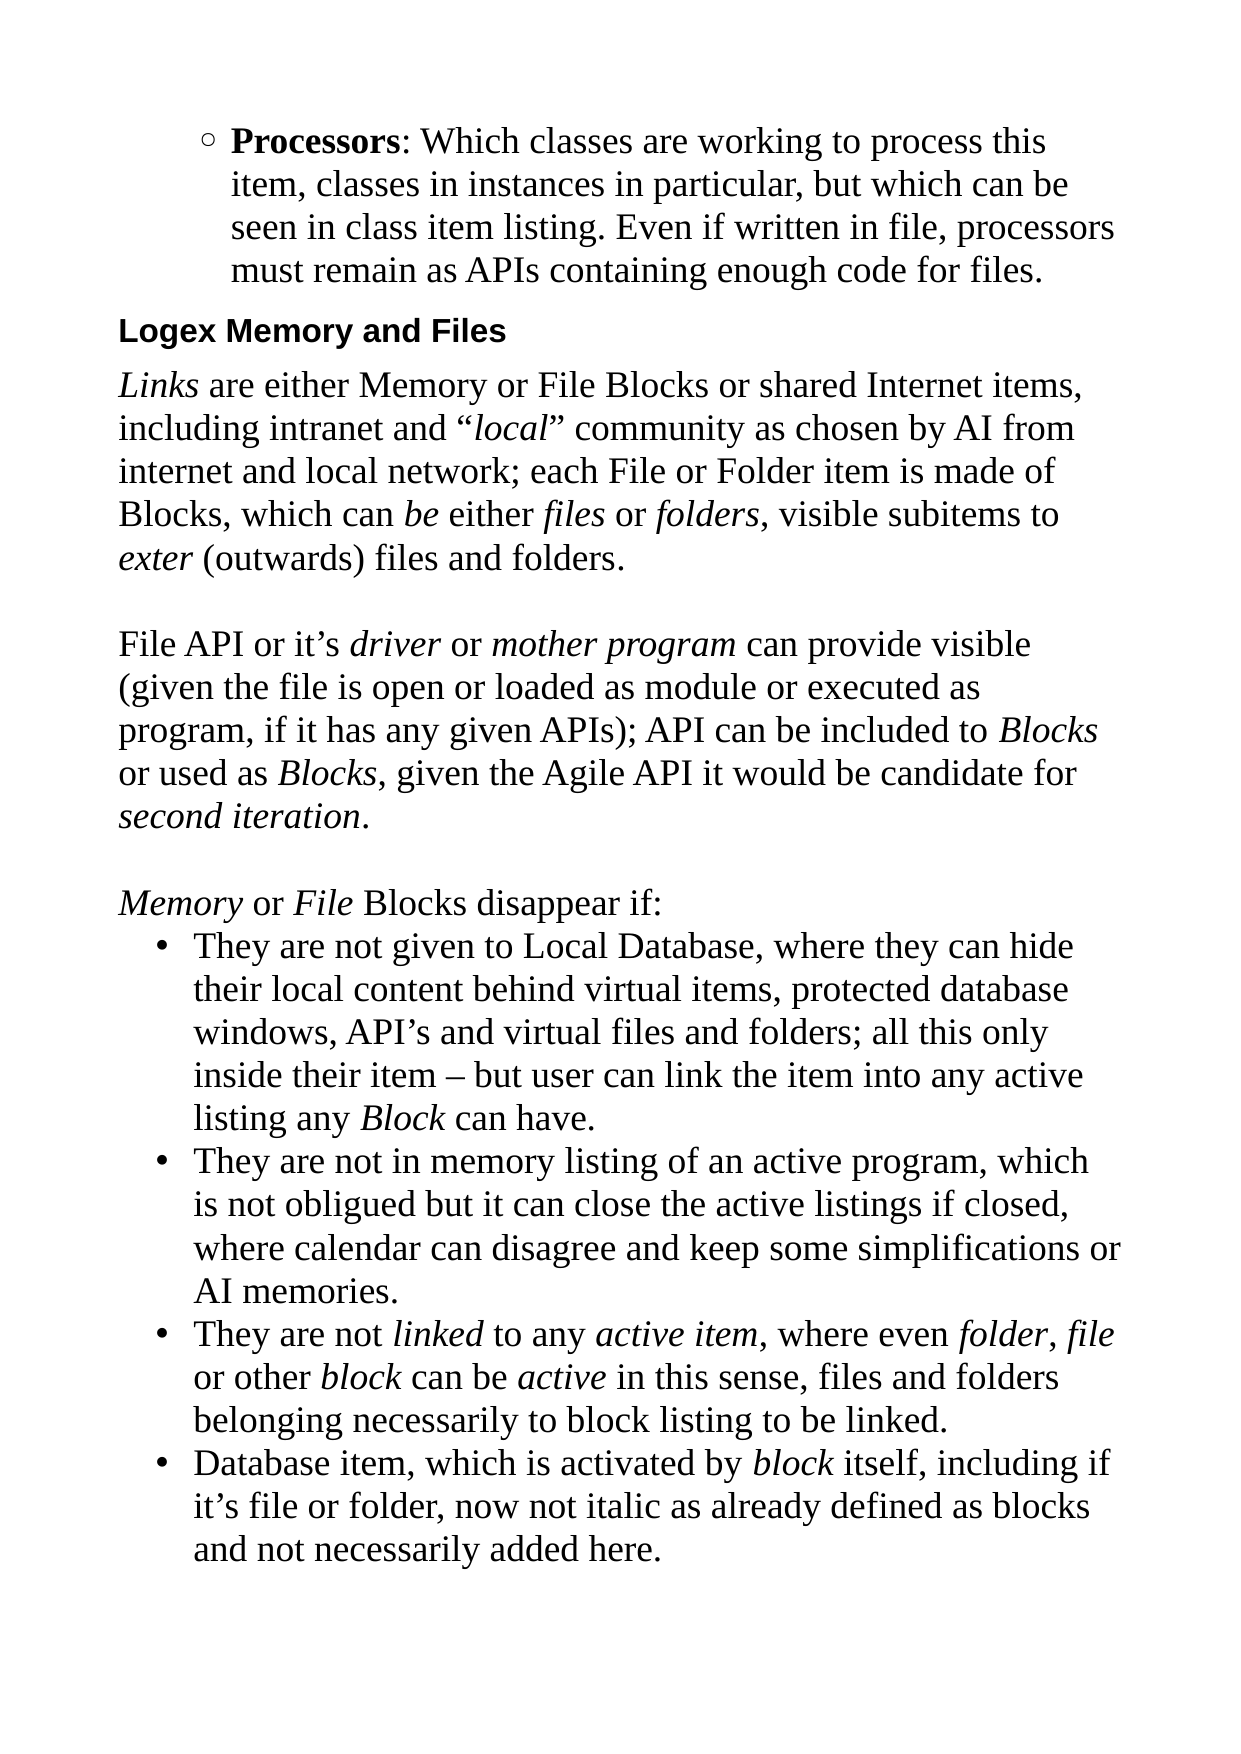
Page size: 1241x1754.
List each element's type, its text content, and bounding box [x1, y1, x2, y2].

list Processors: Which classes are working to process this item, classes in instances in particular, but which can be seen in class item listing. Even if written in file, processors must remain as APIs containing enough code for files. [193, 118, 1122, 291]
text Links are either Memory or File Blocks or shared Internet items, including intranet and “local” community as chosen by AI from internet and local network; each File or Folder item is made of Blocks, which can be either files or folders, visible subitems to exter (outwards) files and folders. [118, 362, 1122, 578]
list They are not given to Local Database, where they can hide their local content behind virtual items, protected database windows, API’s and virtual files and folders; all this only inside their item – but user can link the item into any active listing any Block can have. [156, 923, 1122, 1139]
list They are not linked to any active item, where even folder, file or other block can be active in this sense, files and folders belonging necessarily to block listing to be linked. [156, 1311, 1122, 1441]
subtitle Logex Memory and Files [118, 311, 1122, 350]
text Memory or File Blocks disappear if: [118, 880, 1122, 923]
list They are not in memory listing of an active program, which is not obligued but it can close the active listings if closed, where calendar can disagree and keep some simplifications or AI memories. [156, 1139, 1122, 1311]
text File API or it’s driver or mother program can provide visible (given the file is open or loaded as module or executed as program, if it has any given APIs); API can be included to Blocks or used as Blocks, given the Agile API it would be candidate for second iteration. [118, 621, 1122, 837]
list Database item, which is activated by block itself, including if it’s file or folder, now not italic as already defined as blocks and not necessarily added here. [156, 1441, 1122, 1570]
